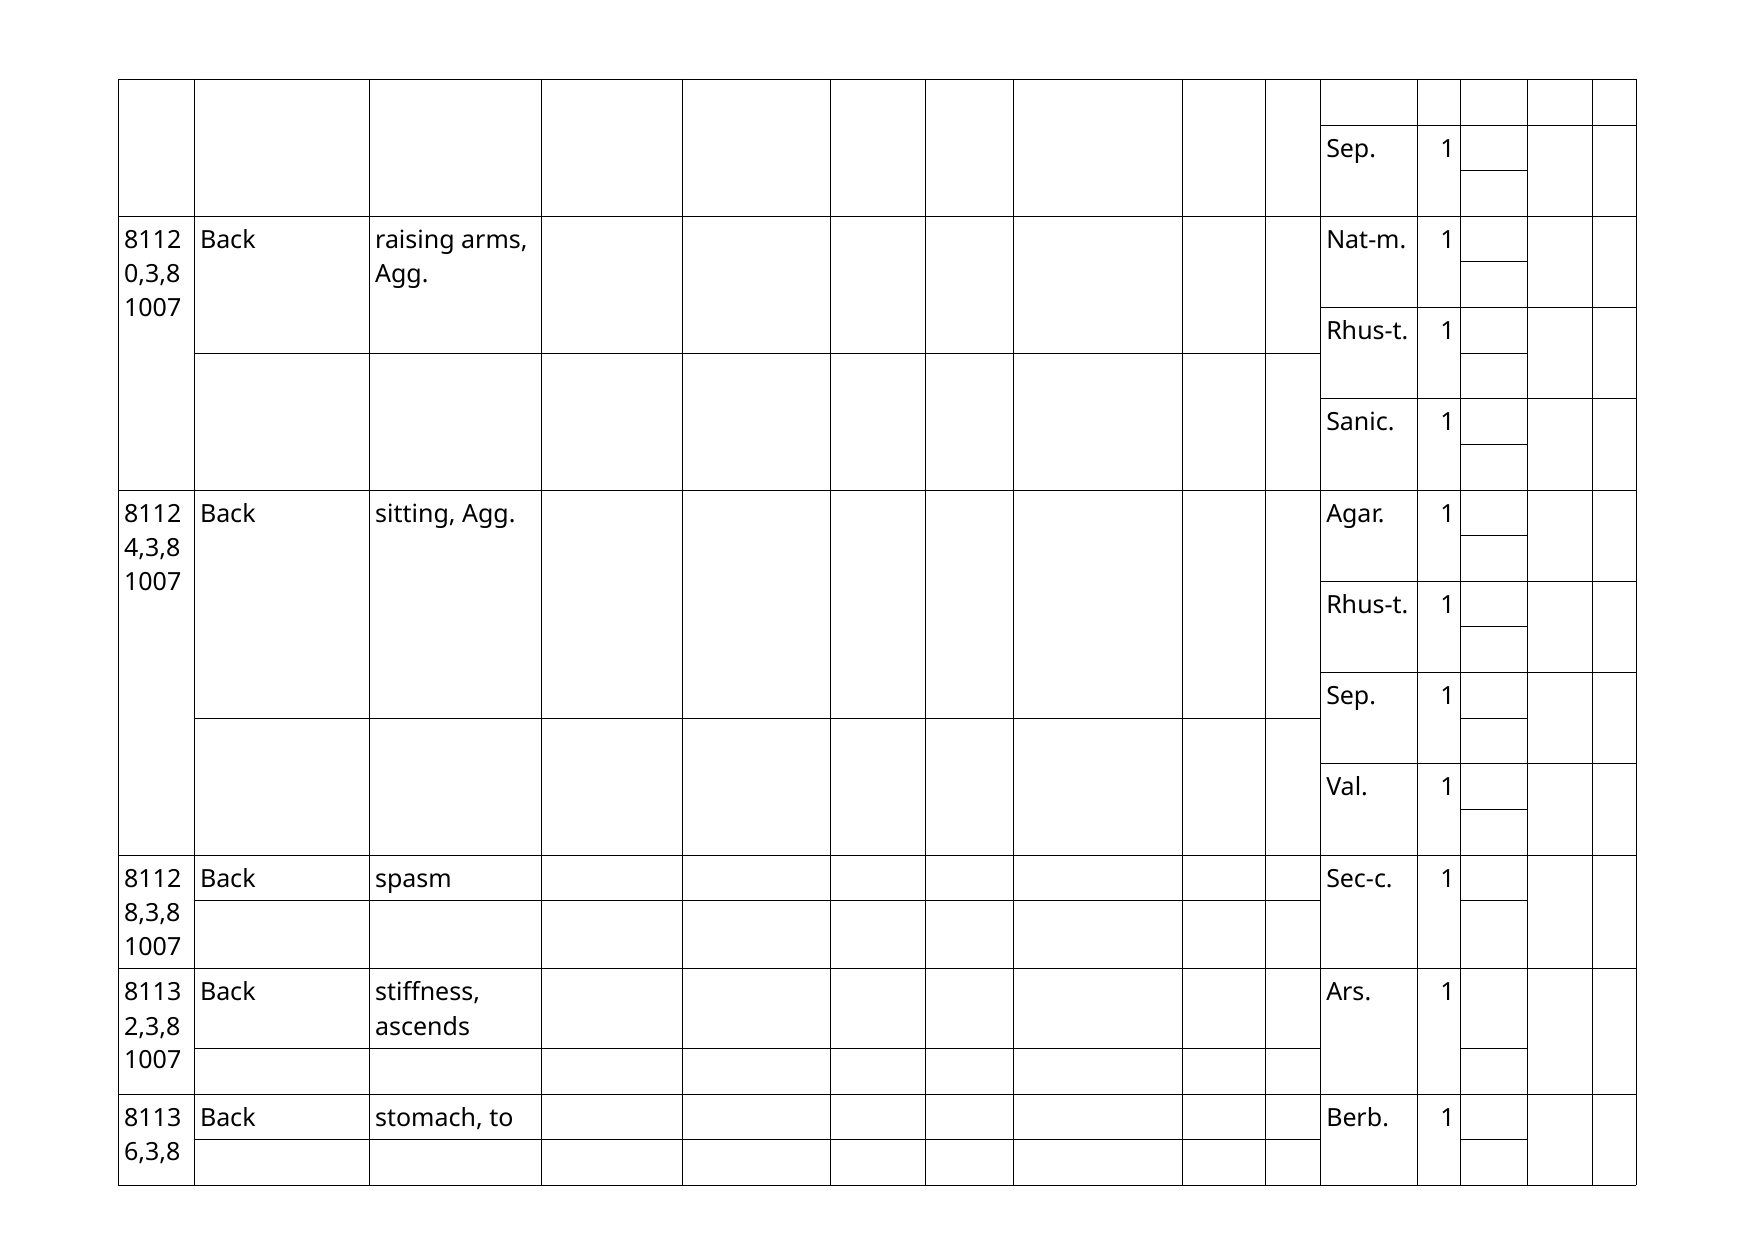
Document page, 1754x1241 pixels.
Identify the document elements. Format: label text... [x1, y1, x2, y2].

table_cell Back [195, 491, 369, 718]
table_cell [683, 354, 830, 489]
table_cell [1461, 673, 1527, 718]
table_cell [195, 719, 369, 854]
table_cell spasm [370, 856, 541, 900]
table_cell [542, 901, 682, 968]
table_cell [1593, 673, 1636, 763]
table_cell [831, 719, 925, 854]
table_cell Back [195, 217, 369, 353]
table_cell [1528, 856, 1592, 968]
table_cell [831, 901, 925, 968]
table_cell [1593, 856, 1636, 968]
table_cell [1183, 1095, 1265, 1139]
table_cell [1461, 445, 1527, 489]
table_cell [926, 491, 1013, 718]
table_cell Rhus-t. [1321, 308, 1417, 398]
table_cell [683, 856, 830, 900]
table_cell 1 [1418, 764, 1460, 854]
table_cell Back [195, 969, 369, 1048]
table_cell [1183, 1049, 1265, 1093]
table_cell [542, 217, 682, 353]
table_cell 81124,3,81007 [119, 491, 194, 854]
table_cell [195, 80, 369, 216]
table_cell [1266, 856, 1320, 900]
table_cell [683, 80, 830, 216]
table_cell 1 [1418, 399, 1460, 489]
table_cell [831, 217, 925, 353]
table_cell [1014, 217, 1182, 353]
table_cell [926, 901, 1013, 968]
table_cell [1593, 969, 1636, 1093]
table_cell [1183, 969, 1265, 1048]
table_cell [195, 354, 369, 489]
table_cell Nat-m. [1321, 217, 1417, 307]
table_cell Berb. [1321, 1095, 1417, 1185]
table_cell [1461, 171, 1527, 216]
table_cell [831, 969, 925, 1048]
table_cell 1 [1418, 856, 1460, 968]
table_cell [1528, 673, 1592, 763]
table_cell [1593, 1095, 1636, 1185]
table_cell [1593, 80, 1636, 124]
table_cell [683, 1140, 830, 1185]
table_cell [831, 491, 925, 718]
table_cell [831, 1140, 925, 1185]
table_cell [1528, 764, 1592, 854]
table_cell Sec-c. [1321, 856, 1417, 968]
table_cell [1528, 217, 1592, 307]
table_cell [1461, 1095, 1527, 1139]
table_cell [1461, 217, 1527, 261]
table_cell [1266, 969, 1320, 1048]
table_cell [1183, 217, 1265, 353]
table_cell [926, 1095, 1013, 1139]
table_cell [1461, 491, 1527, 535]
table_cell [1183, 719, 1265, 854]
table_cell [542, 491, 682, 718]
table_cell 1 [1418, 308, 1460, 398]
table_cell [1266, 1095, 1320, 1139]
table_cell [683, 901, 830, 968]
table_cell 1 [1418, 969, 1460, 1093]
table_cell [1266, 80, 1320, 216]
table_cell Agar. [1321, 491, 1417, 581]
table_cell [1014, 1095, 1182, 1139]
table_cell 1 [1418, 582, 1460, 672]
table_cell [1183, 856, 1265, 900]
table_cell [370, 901, 541, 968]
table_cell [683, 719, 830, 854]
table_cell 81132,3,81007 [119, 969, 194, 1093]
table_cell [1528, 399, 1592, 489]
table_cell [683, 1049, 830, 1093]
table_cell [1461, 810, 1527, 854]
table_cell [683, 1095, 830, 1139]
table_cell Rhus-t. [1321, 582, 1417, 672]
table_cell [926, 354, 1013, 489]
table_cell [195, 1140, 369, 1185]
table_cell [1593, 126, 1636, 216]
table_cell [1418, 80, 1460, 124]
table_cell [926, 719, 1013, 854]
table_cell [1014, 1140, 1182, 1185]
table_cell [1014, 856, 1182, 900]
table_cell [542, 1049, 682, 1093]
table_cell [1528, 582, 1592, 672]
table_cell [1461, 901, 1527, 968]
table_cell [1593, 582, 1636, 672]
table_cell [1461, 262, 1527, 307]
table_cell [1528, 308, 1592, 398]
table_cell [1266, 491, 1320, 718]
table_cell [1593, 308, 1636, 398]
table_cell [926, 217, 1013, 353]
table_cell [1183, 901, 1265, 968]
table_cell [1266, 901, 1320, 968]
table_cell [1461, 764, 1527, 809]
table_cell [1183, 1140, 1265, 1185]
table_cell Back [195, 856, 369, 900]
table_cell [1461, 582, 1527, 626]
table_cell [542, 1095, 682, 1139]
table_cell Sep. [1321, 126, 1417, 216]
table_cell [1461, 856, 1527, 900]
table_cell 1 [1418, 491, 1460, 581]
table_cell [926, 969, 1013, 1048]
table_cell 81136,3,8 [119, 1095, 194, 1185]
table_cell [370, 80, 541, 216]
table_cell [542, 80, 682, 216]
table_cell [1183, 354, 1265, 489]
table_cell [831, 80, 925, 216]
table_cell [1461, 969, 1527, 1048]
table_cell Sanic. [1321, 399, 1417, 489]
table_cell [195, 901, 369, 968]
table_cell [542, 856, 682, 900]
table_cell 1 [1418, 673, 1460, 763]
table_cell [831, 1049, 925, 1093]
table_cell [370, 719, 541, 854]
table_cell [195, 1049, 369, 1093]
table_cell [926, 80, 1013, 216]
table_cell 81128,3,81007 [119, 856, 194, 968]
table_cell [683, 969, 830, 1048]
table_cell [1266, 217, 1320, 353]
table_cell [1321, 80, 1417, 124]
table_cell raising arms, Agg. [370, 217, 541, 353]
table_cell [1461, 399, 1527, 444]
table_cell [1528, 1095, 1592, 1185]
table_cell [542, 354, 682, 489]
table_cell [1183, 80, 1265, 216]
table_cell Back [195, 1095, 369, 1139]
table_cell 1 [1418, 217, 1460, 307]
table_cell [1461, 536, 1527, 581]
table_cell [370, 354, 541, 489]
table_cell [683, 491, 830, 718]
table_cell [1461, 80, 1527, 124]
table_cell [1528, 80, 1592, 124]
table_cell [1461, 1049, 1527, 1093]
table_cell [1593, 399, 1636, 489]
table_cell [1528, 126, 1592, 216]
table_cell [1461, 627, 1527, 672]
table_cell [1014, 80, 1182, 216]
table_cell [1014, 1049, 1182, 1093]
table_cell [1266, 719, 1320, 854]
table_cell [1266, 1049, 1320, 1093]
table_cell [1528, 491, 1592, 581]
table_cell [1014, 969, 1182, 1048]
table_cell [1593, 764, 1636, 854]
table_cell [831, 354, 925, 489]
table_cell [119, 80, 194, 216]
table_cell [1461, 126, 1527, 170]
table_cell stiffness, ascends [370, 969, 541, 1048]
table_cell 1 [1418, 1095, 1460, 1185]
table_cell [926, 1049, 1013, 1093]
table_cell [1461, 1140, 1527, 1185]
table_cell Val. [1321, 764, 1417, 854]
table_cell [1593, 217, 1636, 307]
table_cell [1461, 719, 1527, 763]
table_cell [1461, 308, 1527, 353]
table_cell [1266, 354, 1320, 489]
table_cell [1014, 901, 1182, 968]
table_cell [370, 1140, 541, 1185]
table_cell [831, 856, 925, 900]
table_cell [1014, 719, 1182, 854]
table_cell [1014, 354, 1182, 489]
table_cell [1461, 354, 1527, 398]
table_cell Sep. [1321, 673, 1417, 763]
table_cell [542, 719, 682, 854]
table_cell [542, 1140, 682, 1185]
table_cell [683, 217, 830, 353]
table_cell [831, 1095, 925, 1139]
table_cell [1266, 1140, 1320, 1185]
table_cell [926, 856, 1013, 900]
table_cell [370, 1049, 541, 1093]
table_cell stomach, to [370, 1095, 541, 1139]
table_cell [1528, 969, 1592, 1093]
table_cell [1014, 491, 1182, 718]
table_cell [926, 1140, 1013, 1185]
table_cell [542, 969, 682, 1048]
table_cell 1 [1418, 126, 1460, 216]
table_cell sitting, Agg. [370, 491, 541, 718]
table_cell [1183, 491, 1265, 718]
table_cell Ars. [1321, 969, 1417, 1093]
table_cell 81120,3,81007 [119, 217, 194, 489]
table_cell [1593, 491, 1636, 581]
